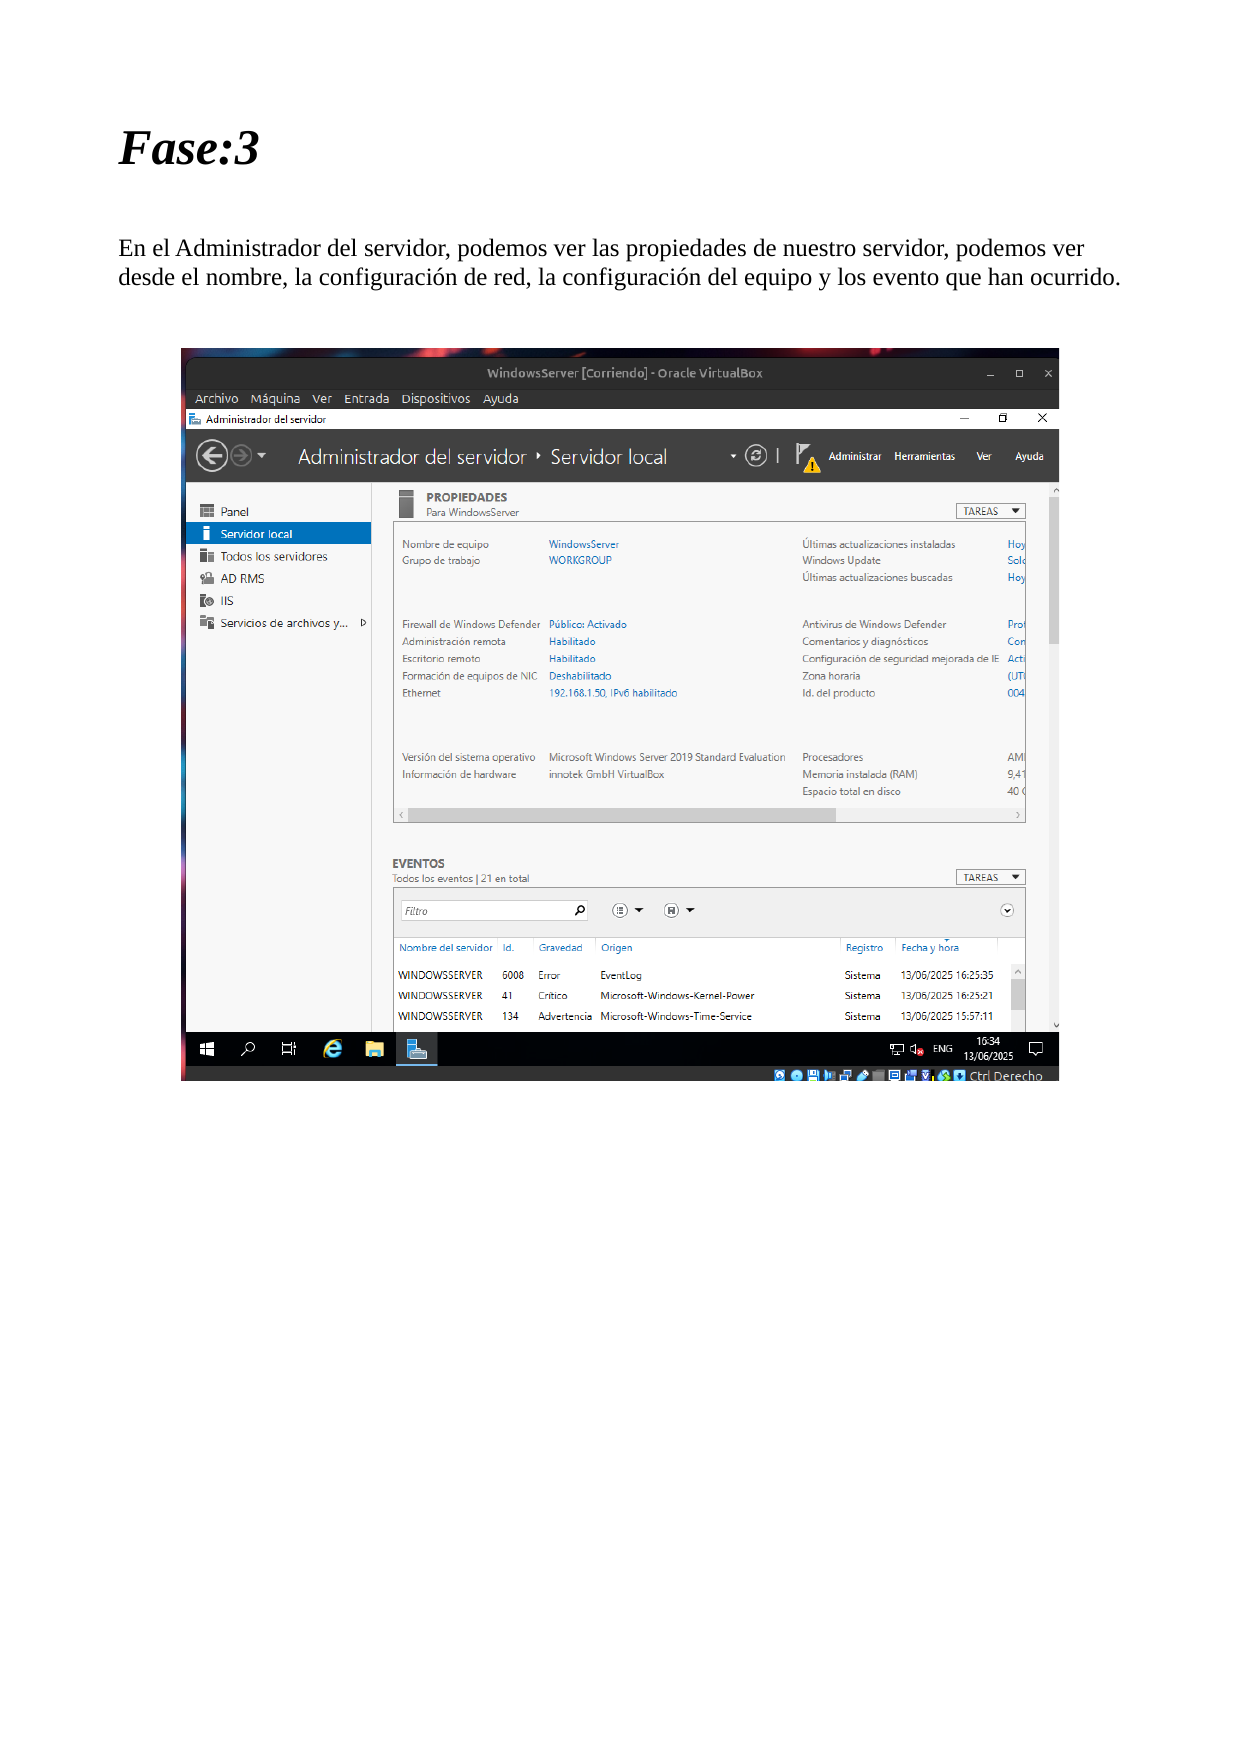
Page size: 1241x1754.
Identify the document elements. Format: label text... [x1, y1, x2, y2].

picture [181, 348, 1060, 1081]
text Fase:3 [118, 118, 1122, 176]
text En el Administrador del servidor, podemos ver las propiedades de nuestro servidor, podemos ver desde el nombre, la configuración de red, la configuración del equipo y los evento que han ocurrido. [118, 233, 1122, 291]
